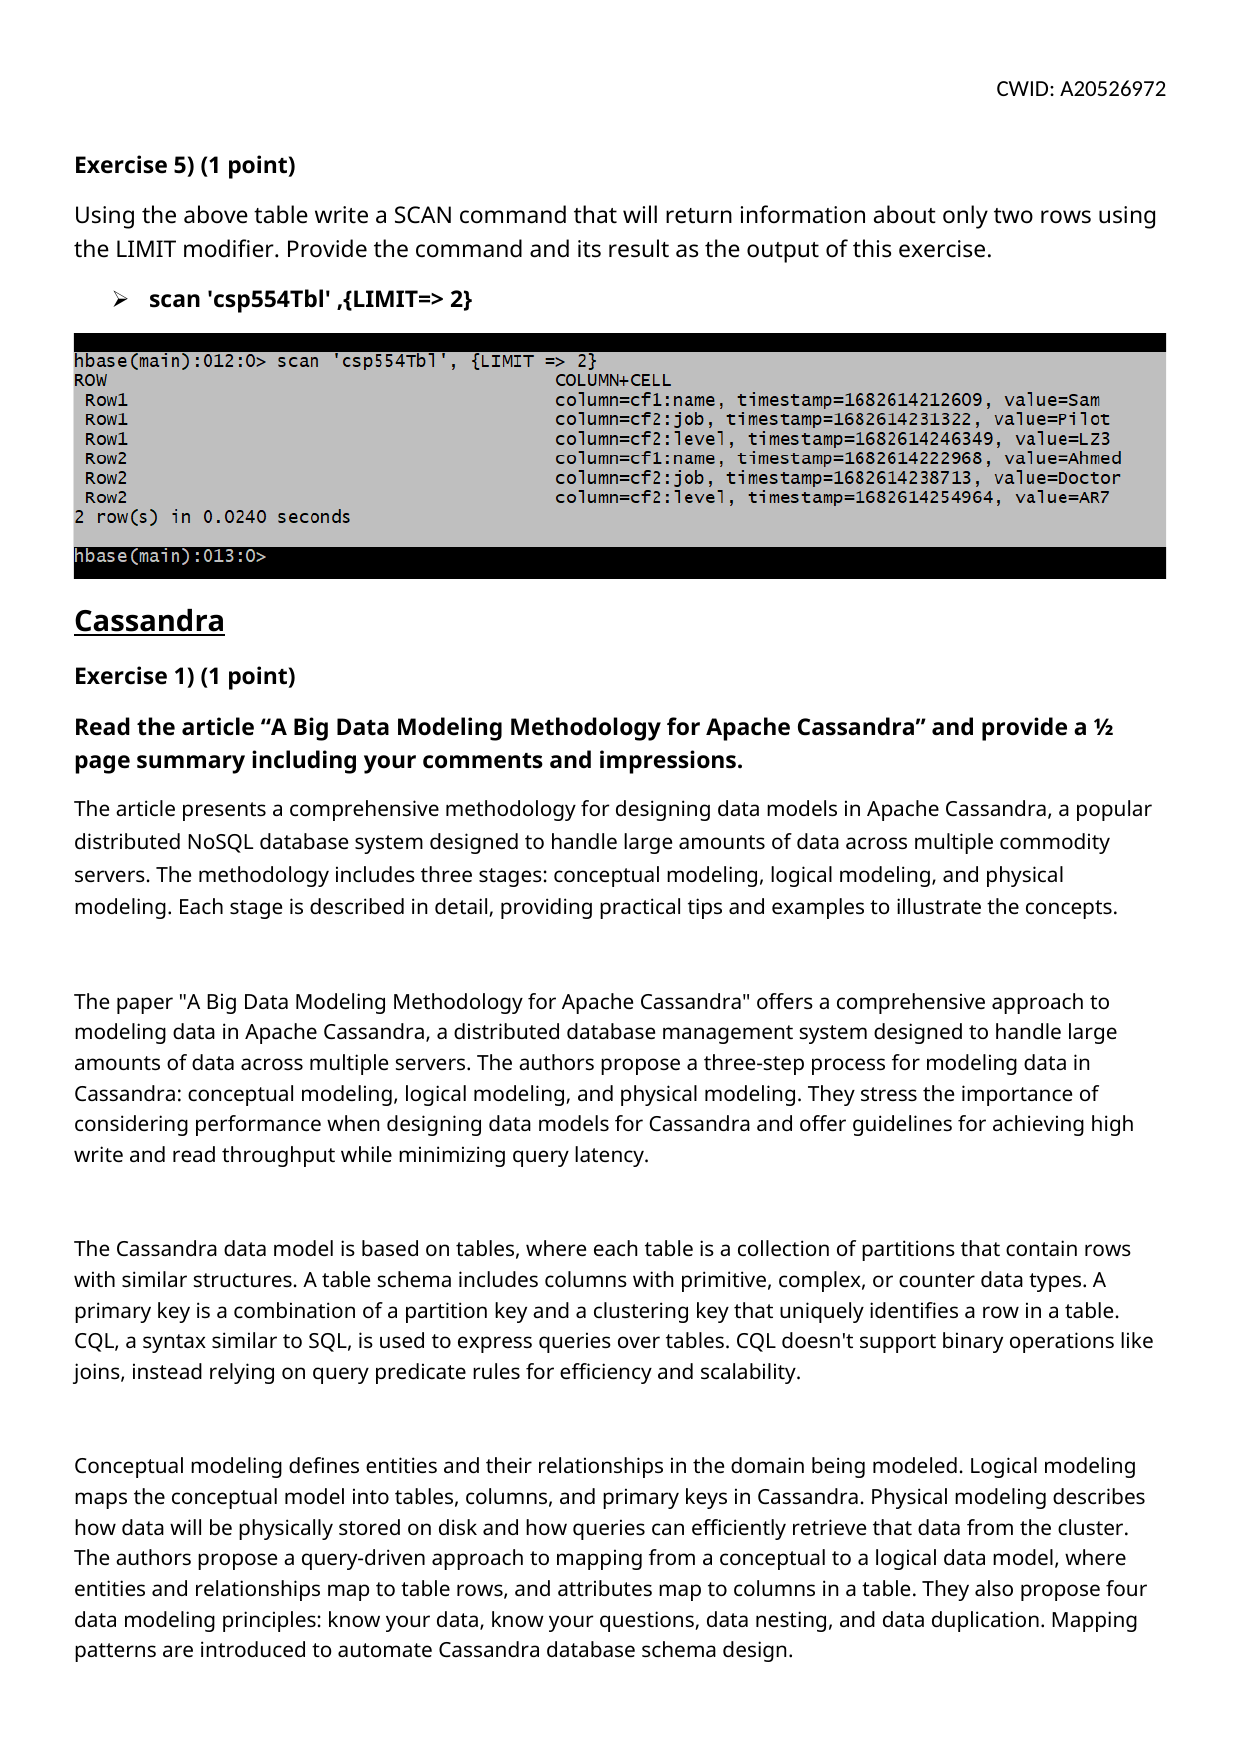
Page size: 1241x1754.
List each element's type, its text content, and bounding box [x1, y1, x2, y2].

text Exercise 1) (1 point) [74, 660, 1166, 691]
text The paper "A Big Data Modeling Methodology for Apache Cassandra" offers a comprehensive approach to modeling data in Apache Cassandra, a distributed database management system designed to handle large amounts of data across multiple servers. The authors propose a three-step process for modeling data in Cassandra: conceptual modeling, logical modeling, and physical modeling. They stress the importance of considering performance when designing data models for Cassandra and offer guidelines for achieving high write and read throughput while minimizing query latency. [74, 987, 1166, 1168]
picture [73, 333, 1167, 579]
text Using the above table write a SCAN command that will return information about only two rows using the LIMIT modifier. Provide the command and its result as the output of this exercise. [74, 199, 1166, 264]
text The Cassandra data model is based on tables, where each table is a collection of partitions that contain rows with similar structures. A table schema includes columns with primitive, complex, or counter data types. A primary key is a combination of a partition key and a clustering key that uniquely identifies a row in a table. CQL, a syntax similar to SQL, is used to express queries over tables. CQL doesn't support binary operations like joins, instead relying on query predicate rules for efficiency and scalability. [74, 1234, 1166, 1386]
text Exercise 5) (1 point) [74, 149, 1166, 180]
text Conceptual modeling defines entities and their relationships in the domain being modeled. Logical modeling maps the conceptual model into tables, columns, and primary keys in Cassandra. Physical modeling describes how data will be physically stored on disk and how queries can efficiently retrieve that data from the cluster. The authors propose a query-driven approach to mapping from a conceptual to a logical data model, where entities and relationships map to table rows, and attributes map to columns in a table. They also propose four data modeling principles: know your data, know your questions, data nesting, and data duplication. Mapping patterns are introduced to automate Cassandra database schema design. [74, 1452, 1166, 1664]
text Read the article “A Big Data Modeling Methodology for Apache Cassandra” and provide a ½ page summary including your comments and impressions. [74, 710, 1166, 775]
list scan 'csp554Tbl' ,{LIMIT=> 2} [111, 283, 1166, 314]
text Cassandra [74, 579, 1166, 640]
text The article presents a comprehensive methodology for designing data models in Apache Cassandra, a popular distributed NoSQL database system designed to handle large amounts of data across multiple commodity servers. The methodology includes three stages: conceptual modeling, logical modeling, and physical modeling. Each stage is described in detail, providing practical tips and examples to illustrate the concepts. [74, 794, 1166, 921]
